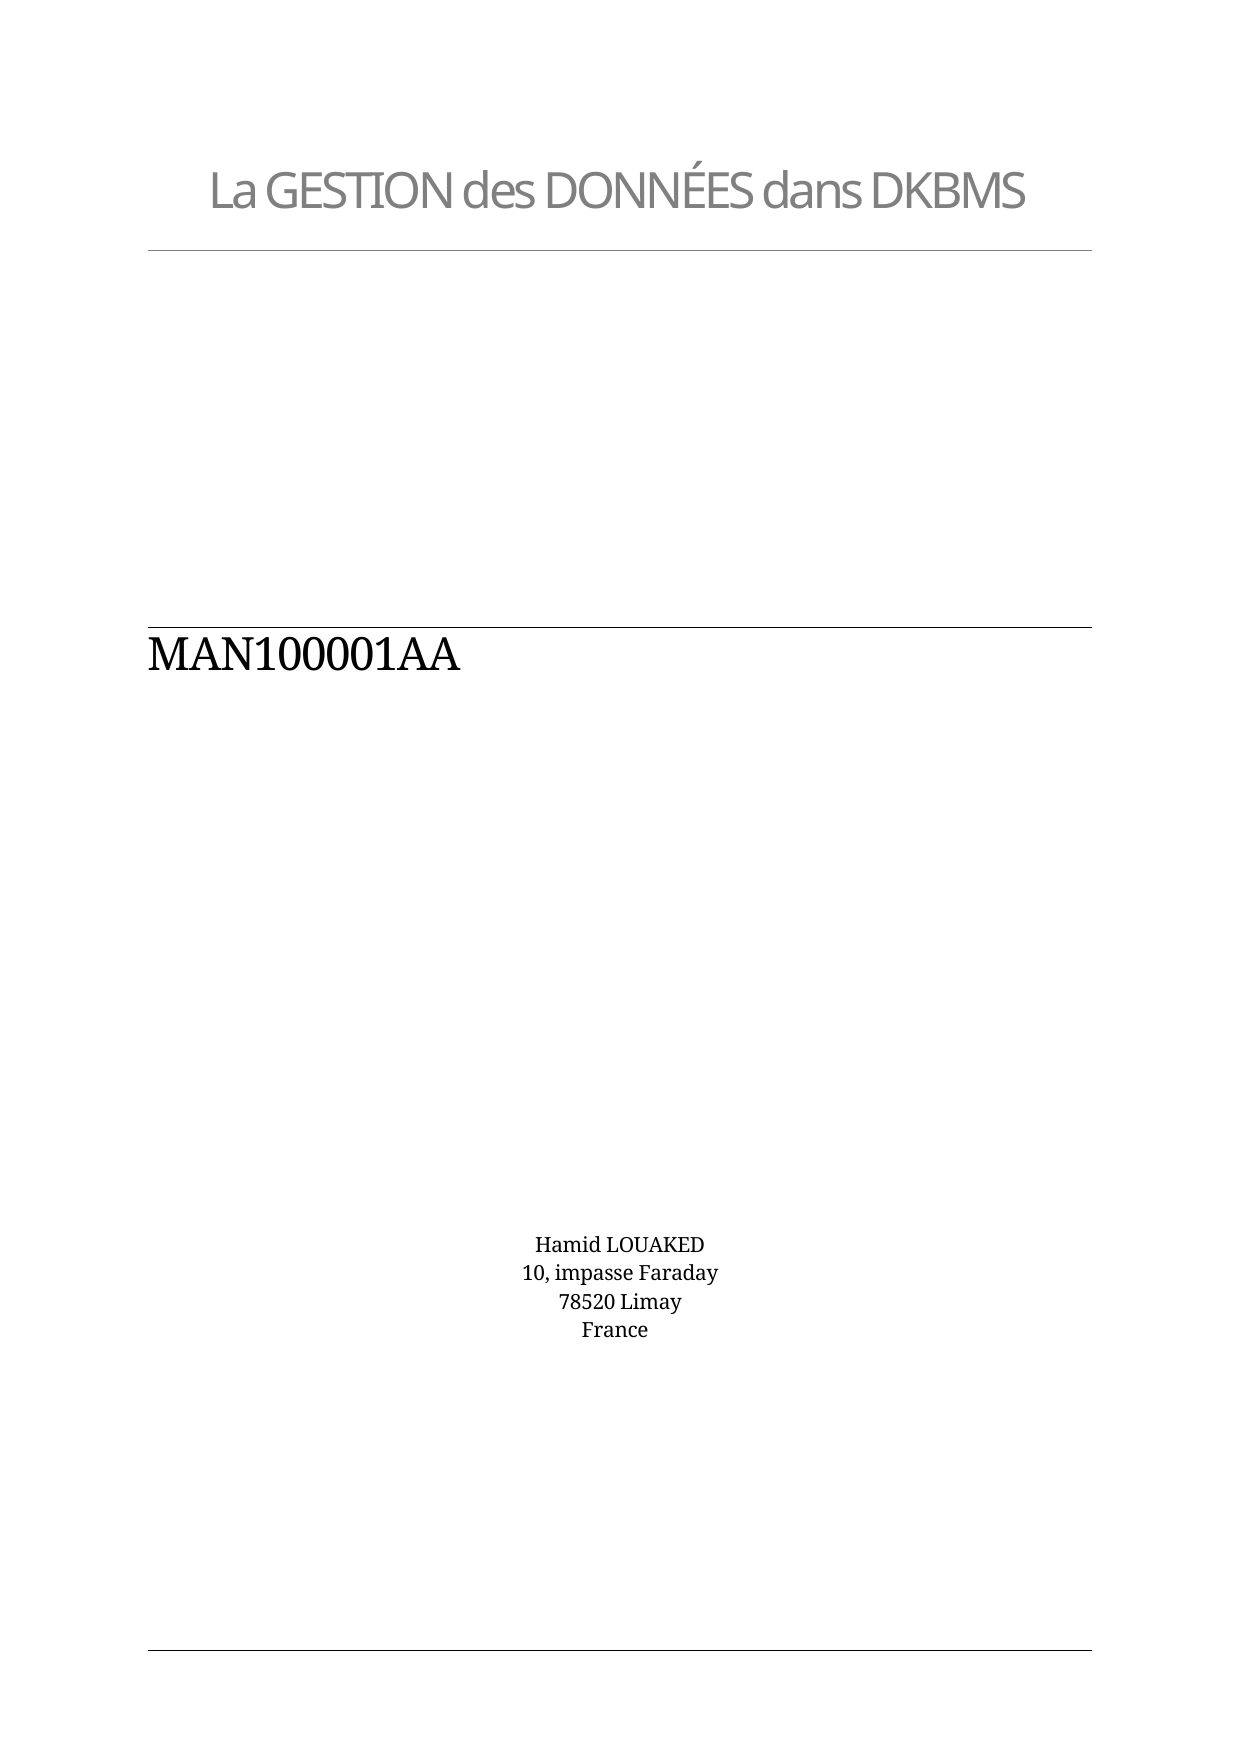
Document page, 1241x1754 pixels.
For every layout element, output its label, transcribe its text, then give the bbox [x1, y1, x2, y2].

text 78520 Limay [148, 1287, 1092, 1315]
text Hamid LOUAKED [148, 1230, 1092, 1258]
text MAN100001AA [148, 628, 1092, 680]
text France [148, 1315, 1092, 1344]
subtitle La GESTION des DONNÉES dans DKBMS [148, 158, 1092, 250]
text 10, impasse Faraday [148, 1258, 1092, 1287]
